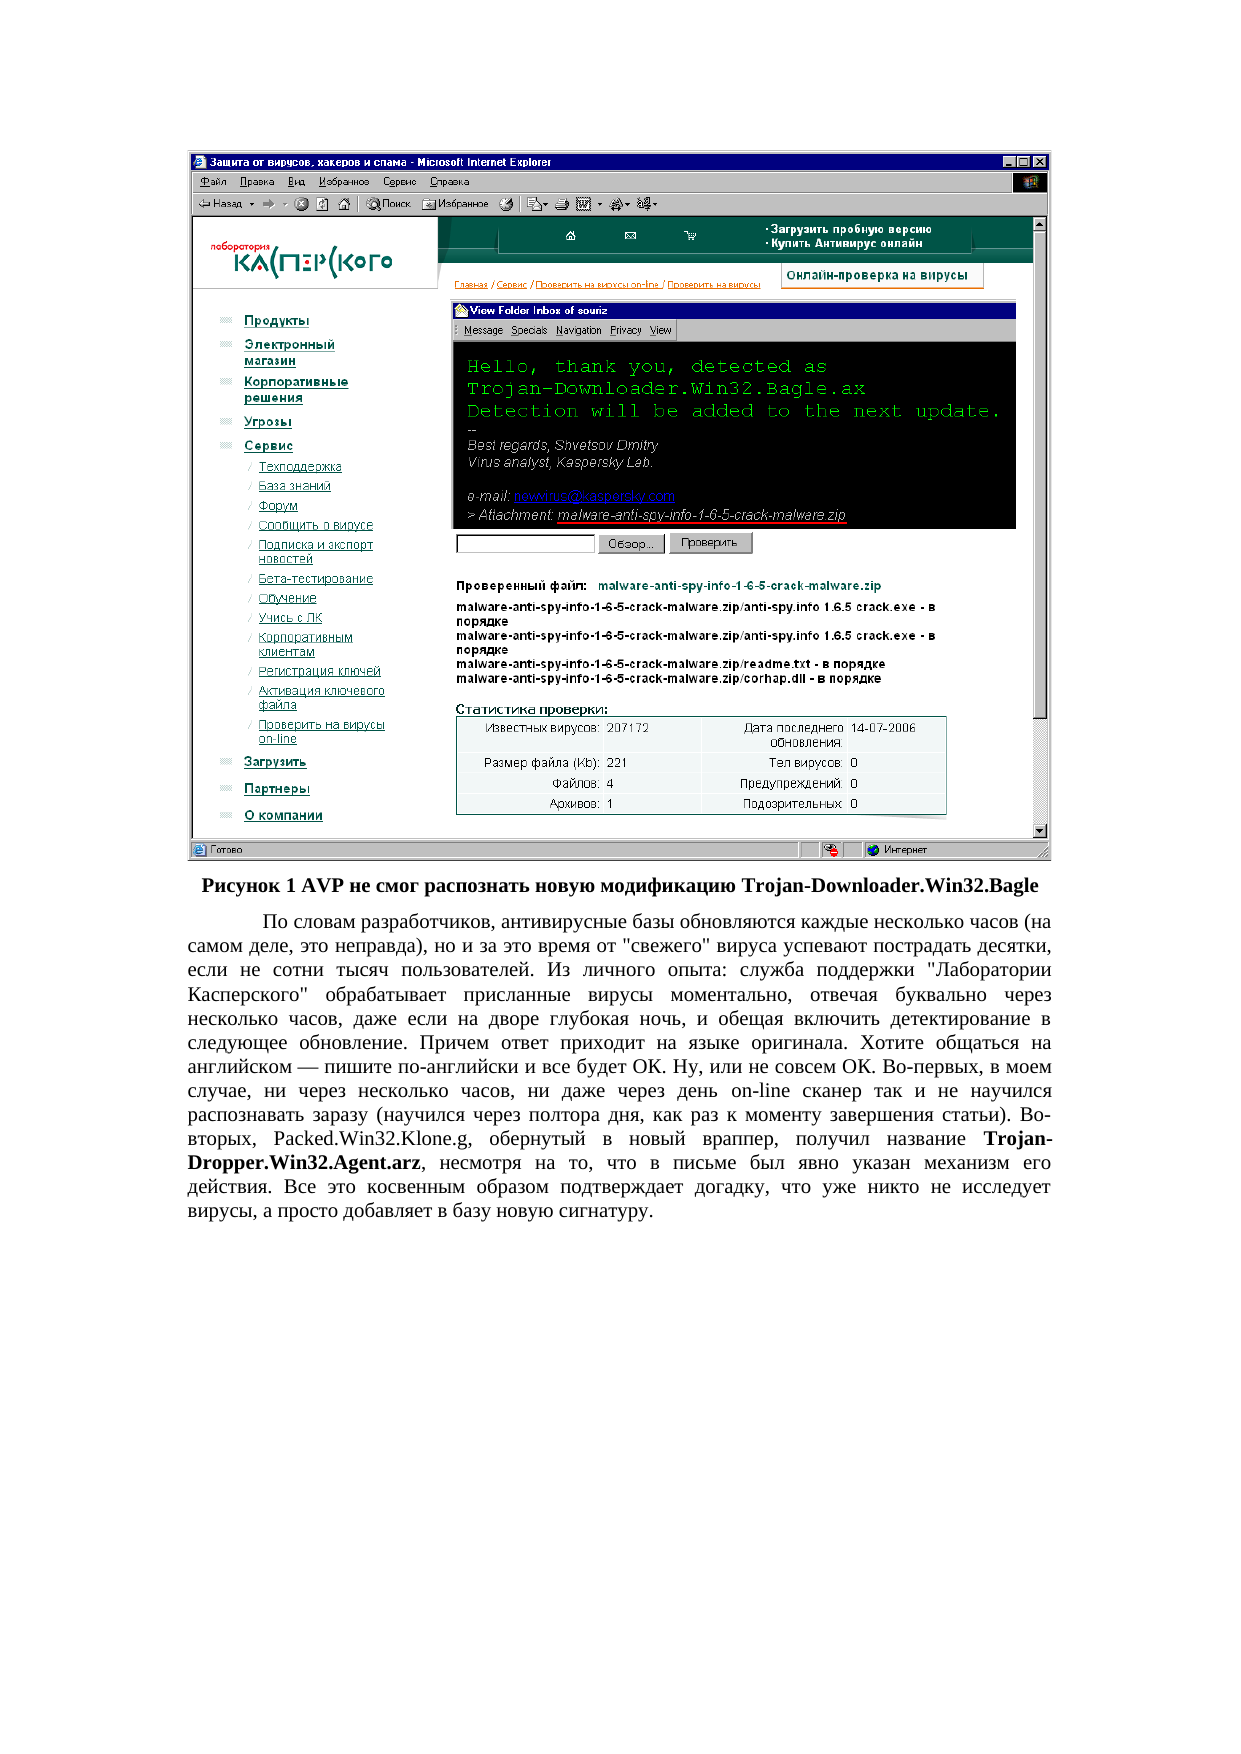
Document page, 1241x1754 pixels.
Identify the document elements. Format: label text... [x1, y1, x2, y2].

text По словам разработчиков, антивирусные базы обновляются каждые несколько часов (на самом деле, это неправда), но и за это время от "свежего" вируса успевают пострадать десятки, если не сотни тысяч пользователей. Из личного опыта: служба поддержки "Лаборатории Касперского" обрабатывает присланные вирусы моментально, отвечая буквально через несколько часов, даже если на дворе глубокая ночь, и обещая включить детектирование в следующее обновление. Причем ответ приходит на языке оригинала. Хотите общаться на английском — пишите по-английски и все будет ОК. Ну, или не совсем ОК. Во-первых, в моем случае, ни через несколько часов, ни даже через день on-line сканер так и не научился распознавать заразу (научился через полтора дня, как раз к моменту завершения статьи). Во-вторых, Packed.Win32.Klone.g, обернутый в новый враппер, получил название Trojan-Dropper.Win32.Agent.arz, несмотря на то, что в письме был явно указан механизм его действия. Все это косвенным образом подтверждает догадку, что уже никто не исследует вирусы, а просто добавляет в базу новую сигнатуру. [187, 909, 1053, 1222]
text Рисунок 1 AVP не смог распознать новую модификацию Trojan-Downloader.Win32.Bagle [187, 873, 1053, 897]
picture [187, 150, 1052, 861]
